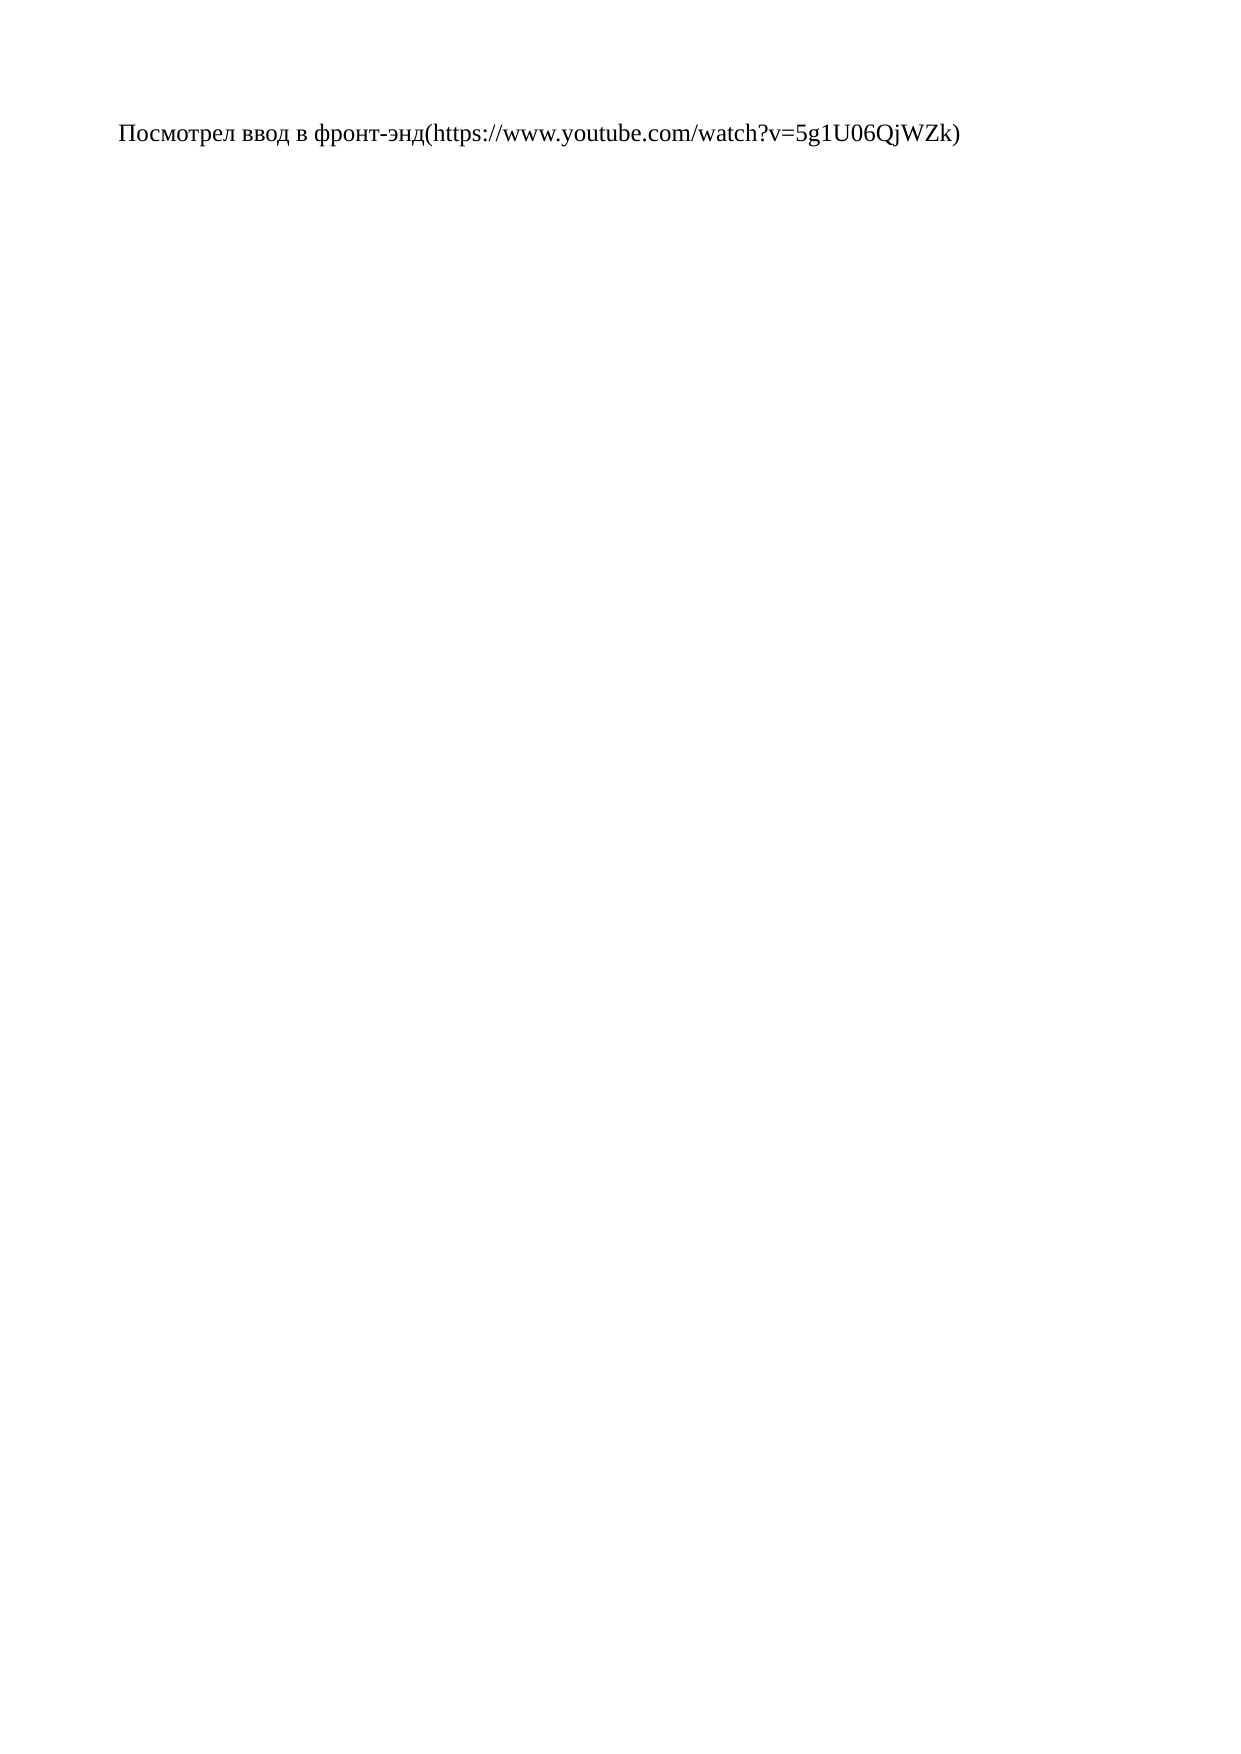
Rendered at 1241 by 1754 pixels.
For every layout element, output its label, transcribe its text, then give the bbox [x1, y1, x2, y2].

text Посмотрел ввод в фронт-энд(https://www.youtube.com/watch?v=5g1U06QjWZk) [118, 118, 1122, 147]
